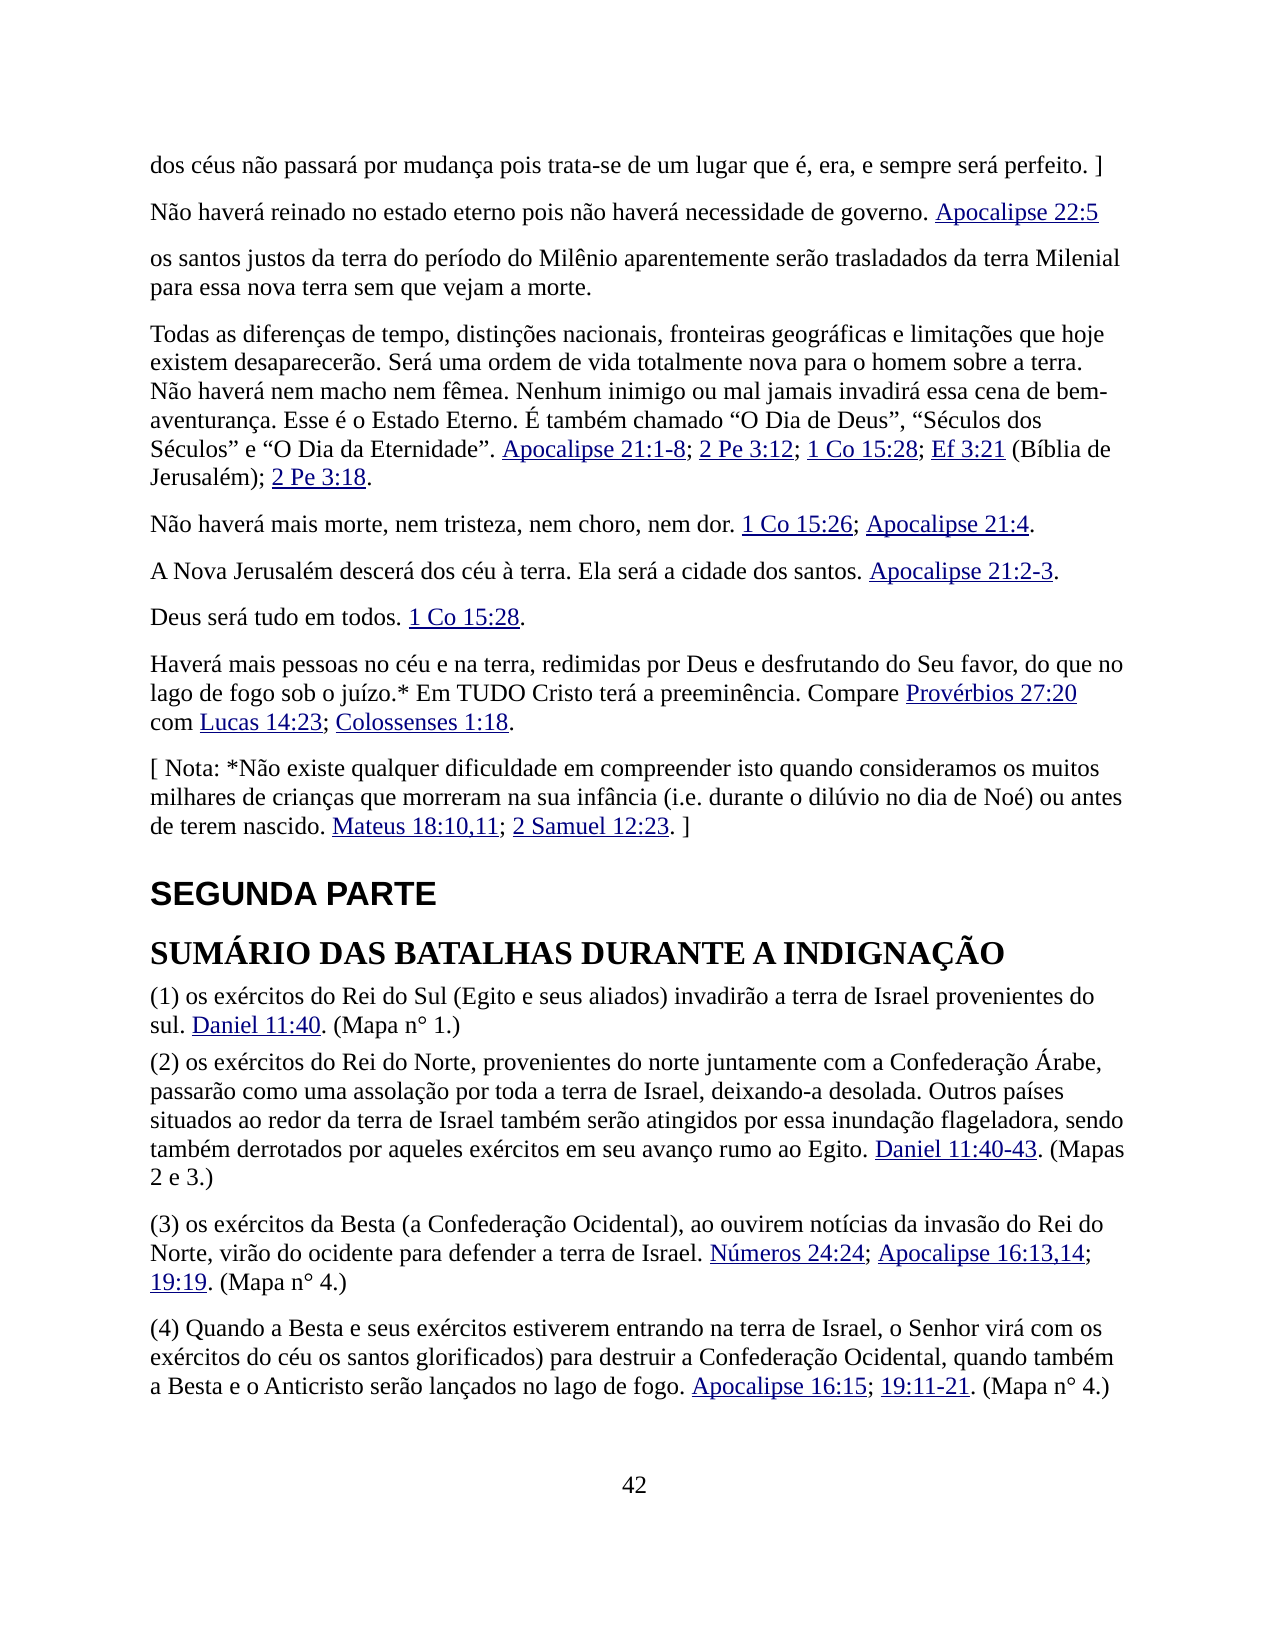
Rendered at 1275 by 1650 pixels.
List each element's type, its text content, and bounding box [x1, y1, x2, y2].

text ​(4) Quando a Besta e seus exércitos estiverem entrando na terra de Israel, o Senhor virá com os exércitos do céu os santos glorificados) para destruir a Confederação Ocidental, quando também a Besta e o Anticristo serão lançados no lago de fogo. Apocalipse 16:15; 19:11-21. (Mapa n° 4.) [150, 1313, 1125, 1399]
text [ Nota: *Não existe qualquer dificuldade em compreender isto quando consideramos os muitos milhares de crianças que morreram na sua infância (i.e. durante o dilúvio no dia de Noé) ou antes de terem nascido. Mateus 18:10,11; 2 Samuel 12:23. ] [150, 753, 1125, 839]
text Não haverá reinado no estado eterno pois não haverá necessidade de governo. Apocalipse 22:5 [150, 197, 1125, 225]
text Não haverá mais morte, nem tristeza, nem choro, nem dor. 1 Co 15:26; Apocalipse 21:4. [150, 509, 1125, 538]
text dos céus não passará por mudança pois trata-se de um lugar que é, era, e sempre será perfeito. ] [150, 150, 1125, 179]
text ​(1) os exércitos do Rei do Sul (Egito e seus aliados) invadirão a terra de Israel provenientes do sul. Daniel 11:40. (Mapa n° 1.) [150, 981, 1125, 1038]
text os santos justos da terra do período do Milênio aparentemente serão trasladados da terra Milenial para essa nova terra sem que vejam a morte. [150, 243, 1125, 301]
text Deus será tudo em todos. 1 Co 15:28. [150, 602, 1125, 631]
text ​(2) os exércitos do Rei do Norte, provenientes do norte juntamente com a Confederação Árabe, passarão como uma assolação por toda a terra de Israel, deixando-a desolada. Outros países situados ao redor da terra de Israel também serão atingidos por essa inundação flageladora, sendo também derrotados por aqueles exércitos em seu avanço rumo ao Egito. Daniel 11:40-43. (Mapas 2 e 3.) [150, 1047, 1125, 1191]
text Haverá mais pessoas no céu e na terra, redimidas por Deus e desfrutando do Seu favor, do que no lago de fogo sob o juízo.* Em TUDO Cristo terá a preeminência. Compare Provérbios 27:20 com Lucas 14:23; Colossenses 1:18. [150, 649, 1125, 735]
subtitle SEGUNDA PARTE [150, 873, 1125, 912]
text Todas as diferenças de tempo, distinções nacionais, fronteiras geográficas e limitações que hoje existem desaparecerão. Será uma ordem de vida totalmente nova para o homem sobre a terra. Não haverá nem macho nem fêmea. Nenhum inimigo ou mal jamais invadirá essa cena de bem-aventurança. Esse é o Estado Eterno. É também chamado “O Dia de Deus”, “Séculos dos Séculos” e “O Dia da Eternidade”. Apocalipse 21:1-8; 2 Pe 3:12; 1 Co 15:28; Ef 3:21 (Bíblia de Jerusalém); 2 Pe 3:18. [150, 319, 1125, 491]
text ​(3) os exércitos da Besta (a Confederação Ocidental), ao ouvirem notícias da invasão do Rei do Norte, virão do ocidente para defender a terra de Israel. Números 24:24; Apocalipse 16:13,14; 19:19. (Mapa n° 4.) [150, 1209, 1125, 1295]
text SUMÁRIO DAS BATALHAS DURANTE A INDIGNAÇÃO [150, 934, 1125, 972]
text A Nova Jerusalém descerá dos céu à terra. Ela será a cidade dos santos. Apocalipse 21:2-3. [150, 556, 1125, 584]
